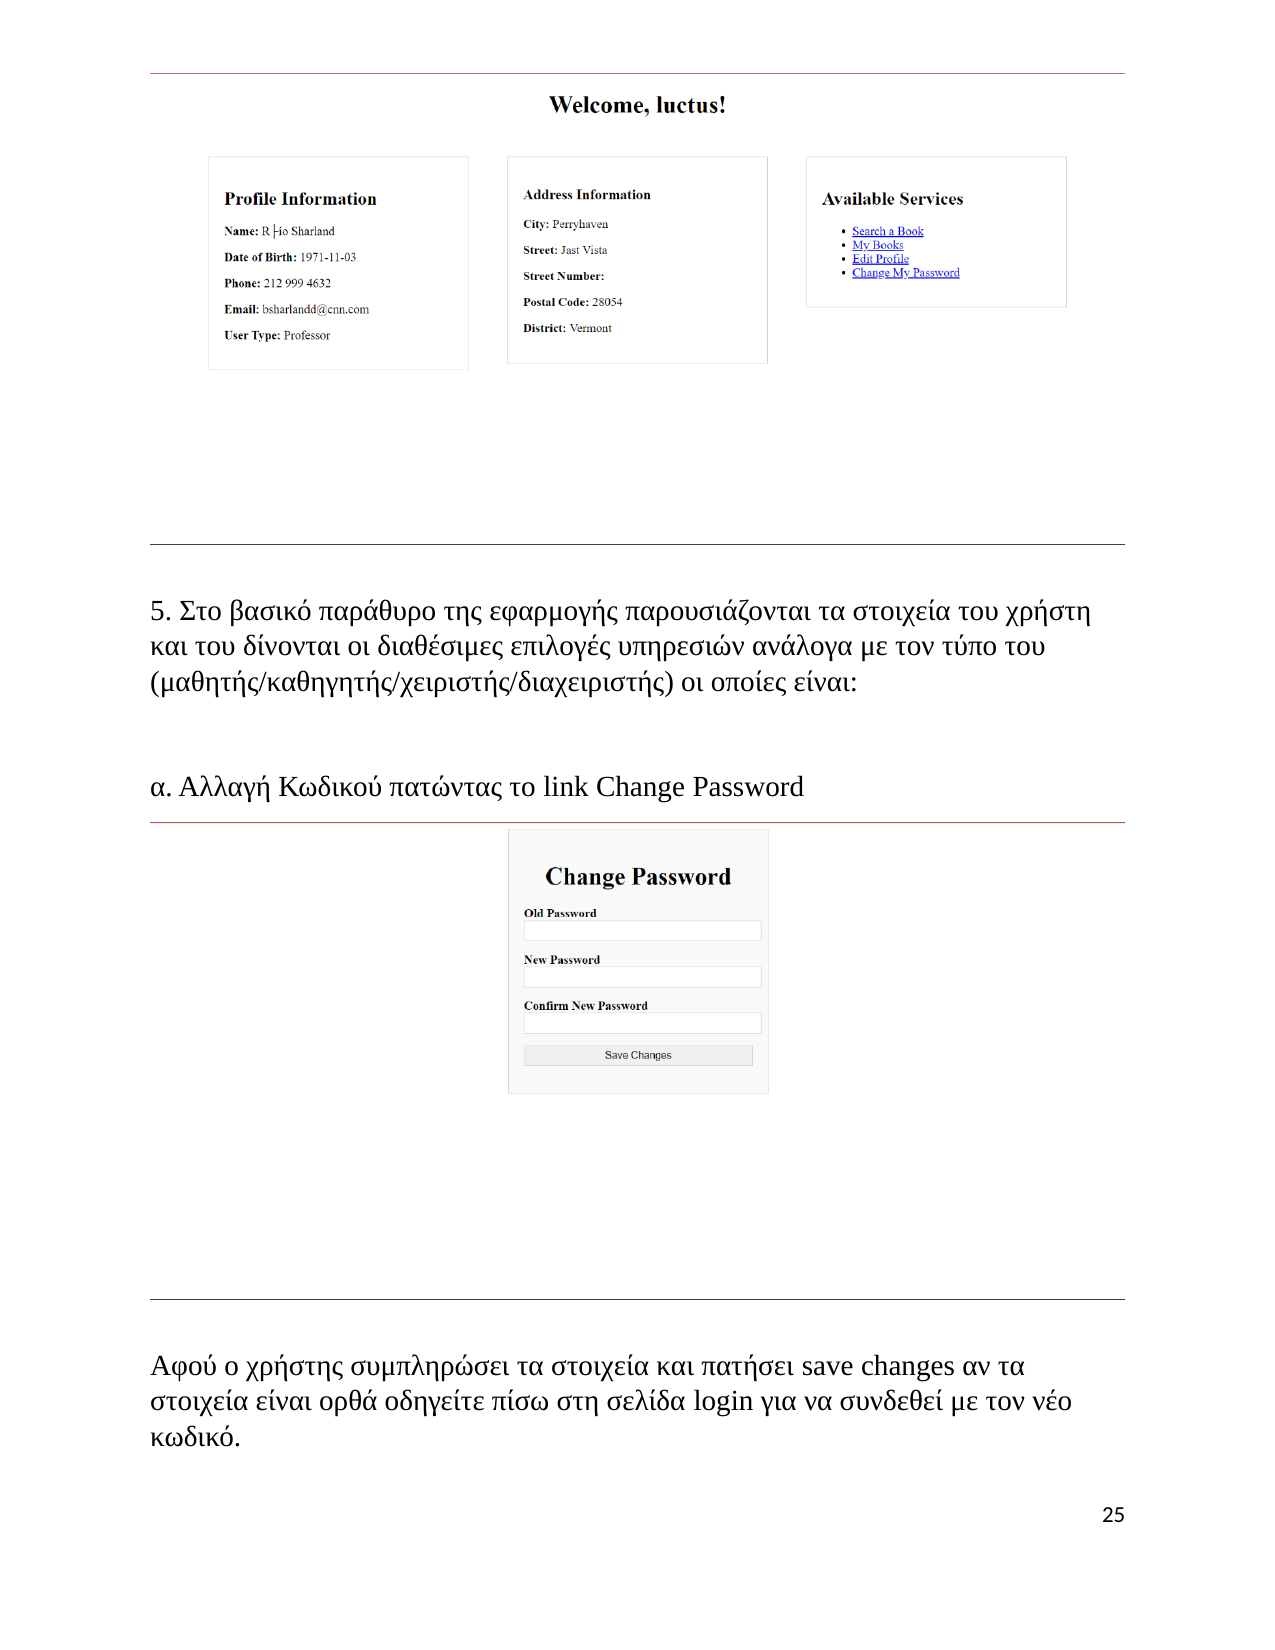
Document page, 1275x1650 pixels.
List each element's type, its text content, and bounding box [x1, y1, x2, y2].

text Αφού ο χρήστης συμπληρώσει τα στοιχεία και πατήσει save changes αν τα στοιχεία είναι ορθά οδηγείτε πίσω στη σελίδα login για να συνδεθεί με τον νέο κωδικό. [150, 1348, 1125, 1453]
text 5. Στο βασικό παράθυρο της εφαρμογής παρουσιάζονται τα στοιχεία του χρήστη και του δίνονται οι διαθέσιμες επιλογές υπηρεσιών ανάλογα με τον τύπο του (μαθητής/καθηγητής/χειριστής/διαχειριστής) οι οποίες είναι: [150, 593, 1125, 698]
text α. Αλλαγή Κωδικού πατώντας το link Change Password [150, 769, 1125, 803]
